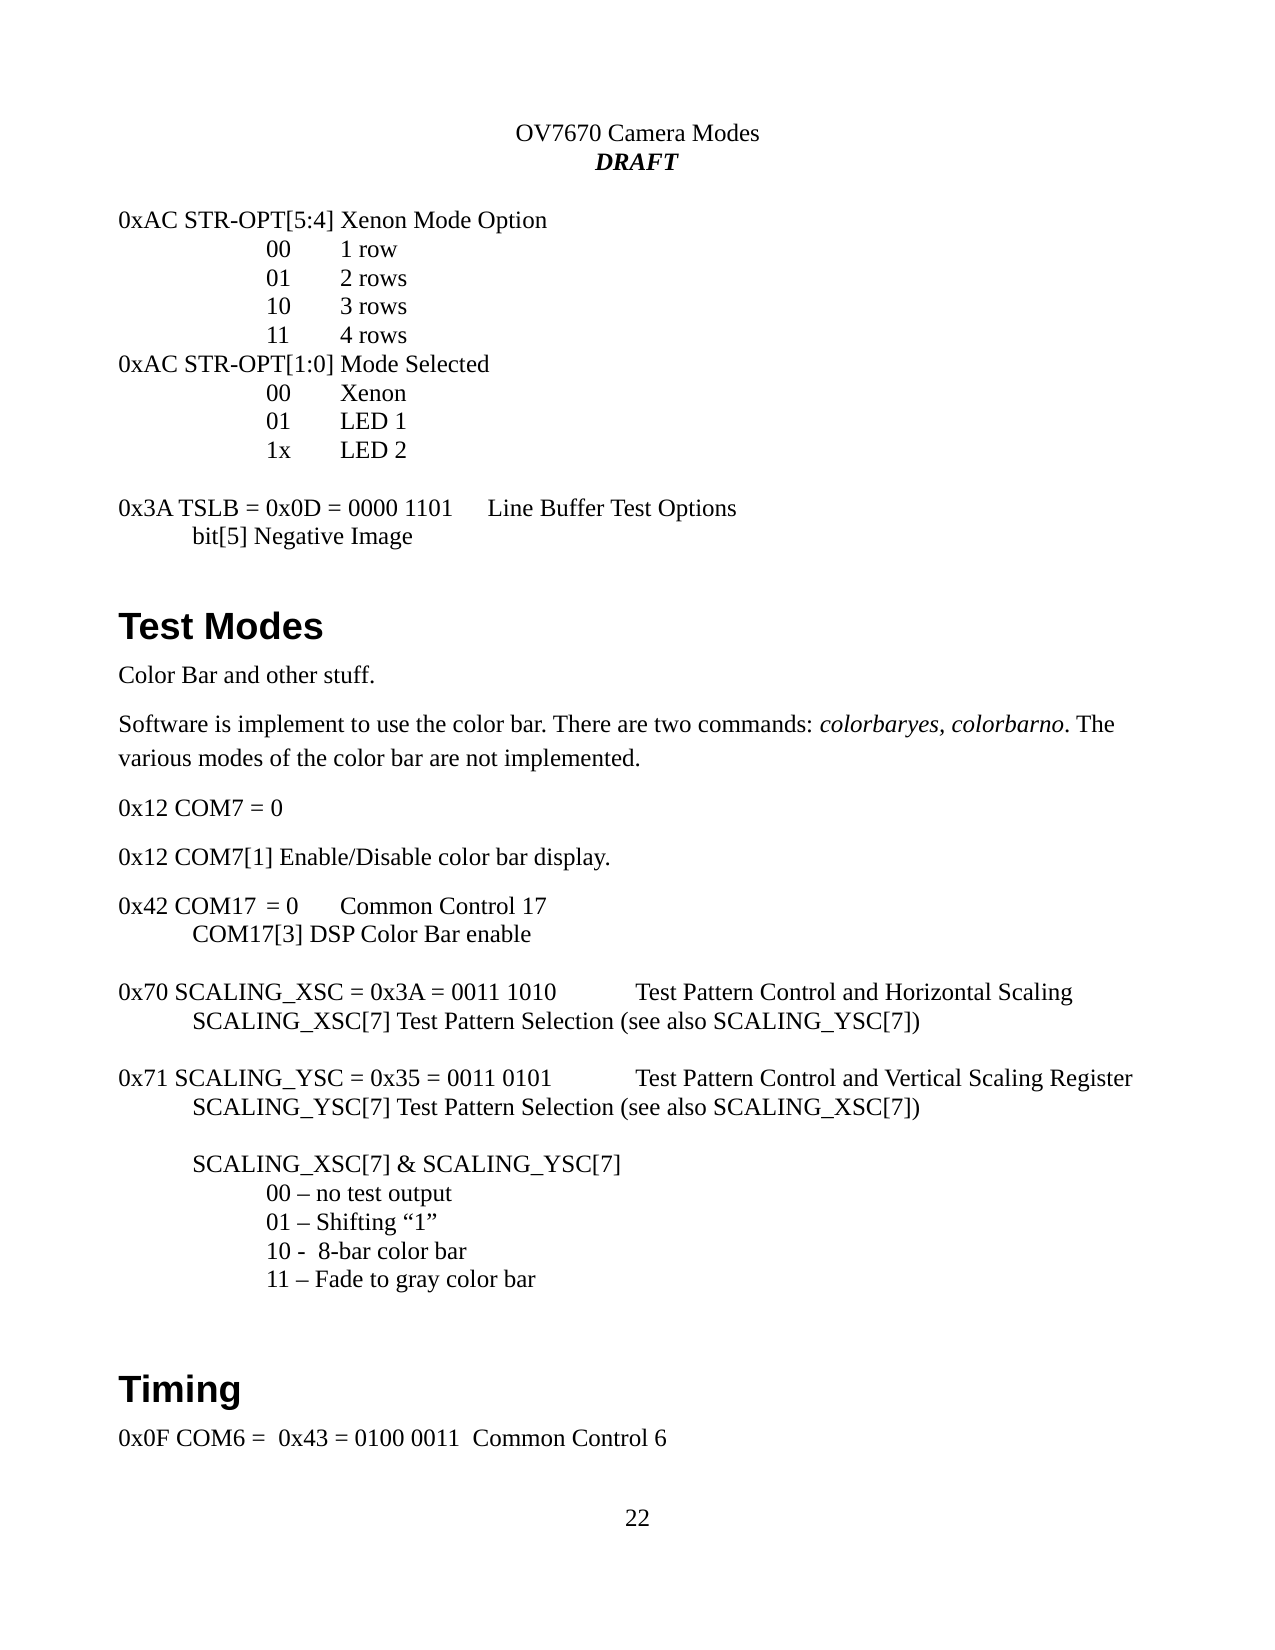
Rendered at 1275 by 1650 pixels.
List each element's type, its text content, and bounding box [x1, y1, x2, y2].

text 0xAC STR-OPT[1:0] Mode Selected [118, 349, 1157, 378]
text SCALING_XSC[7] Test Pattern Selection (see also SCALING_YSC[7]) [118, 1006, 1157, 1034]
text bit[5] Negative Image [118, 521, 1157, 550]
text SCALING_YSC[7] Test Pattern Selection (see also SCALING_XSC[7]) [118, 1092, 1157, 1121]
text 0x0F COM6 = 0x43 = 0100 0011 Common Control 6 [118, 1423, 1157, 1452]
text 00 Xenon [118, 378, 1157, 406]
text 0x12 COM7[1] Enable/Disable color bar display. [118, 842, 1157, 870]
text 10 3 rows [118, 291, 1157, 320]
text 0x42 COM17 = 0 Common Control 17 [118, 891, 1157, 919]
text 10 - 8-bar color bar [192, 1236, 1157, 1264]
text 0xAC STR-OPT[5:4] Xenon Mode Option [118, 205, 1157, 234]
text 0x71 SCALING_YSC = 0x35 = 0011 0101 Test Pattern Control and Vertical Scaling Register [118, 1063, 1157, 1092]
text 0x12 COM7 = 0 [118, 793, 1157, 821]
text 01 LED 1 [118, 406, 1157, 435]
text COM17[3] DSP Color Bar enable [118, 919, 1157, 948]
text 00 – no test output [192, 1178, 1157, 1207]
text 01 – Shifting “1” [192, 1207, 1157, 1236]
text 01 2 rows [118, 263, 1157, 291]
text SCALING_XSC[7] & SCALING_YSC[7] [118, 1149, 1157, 1178]
subtitle Test Modes [118, 604, 1157, 647]
text 11 – Fade to gray color bar [192, 1264, 1157, 1293]
text Software is implement to use the color bar. There are two commands: colorbaryes, colorbarno. The various modes of the color bar are not implemented. [118, 709, 1157, 772]
text Color Bar and other stuff. [118, 660, 1157, 689]
text 00 1 row [118, 234, 1157, 263]
text 1x LED 2 [118, 435, 1157, 464]
text 0x70 SCALING_XSC = 0x3A = 0011 1010 Test Pattern Control and Horizontal Scaling [118, 977, 1157, 1006]
subtitle Timing [118, 1367, 1157, 1411]
text 0x3A TSLB = 0x0D = 0000 1101 Line Buffer Test Options [118, 493, 1157, 521]
text 11 4 rows [118, 320, 1157, 349]
